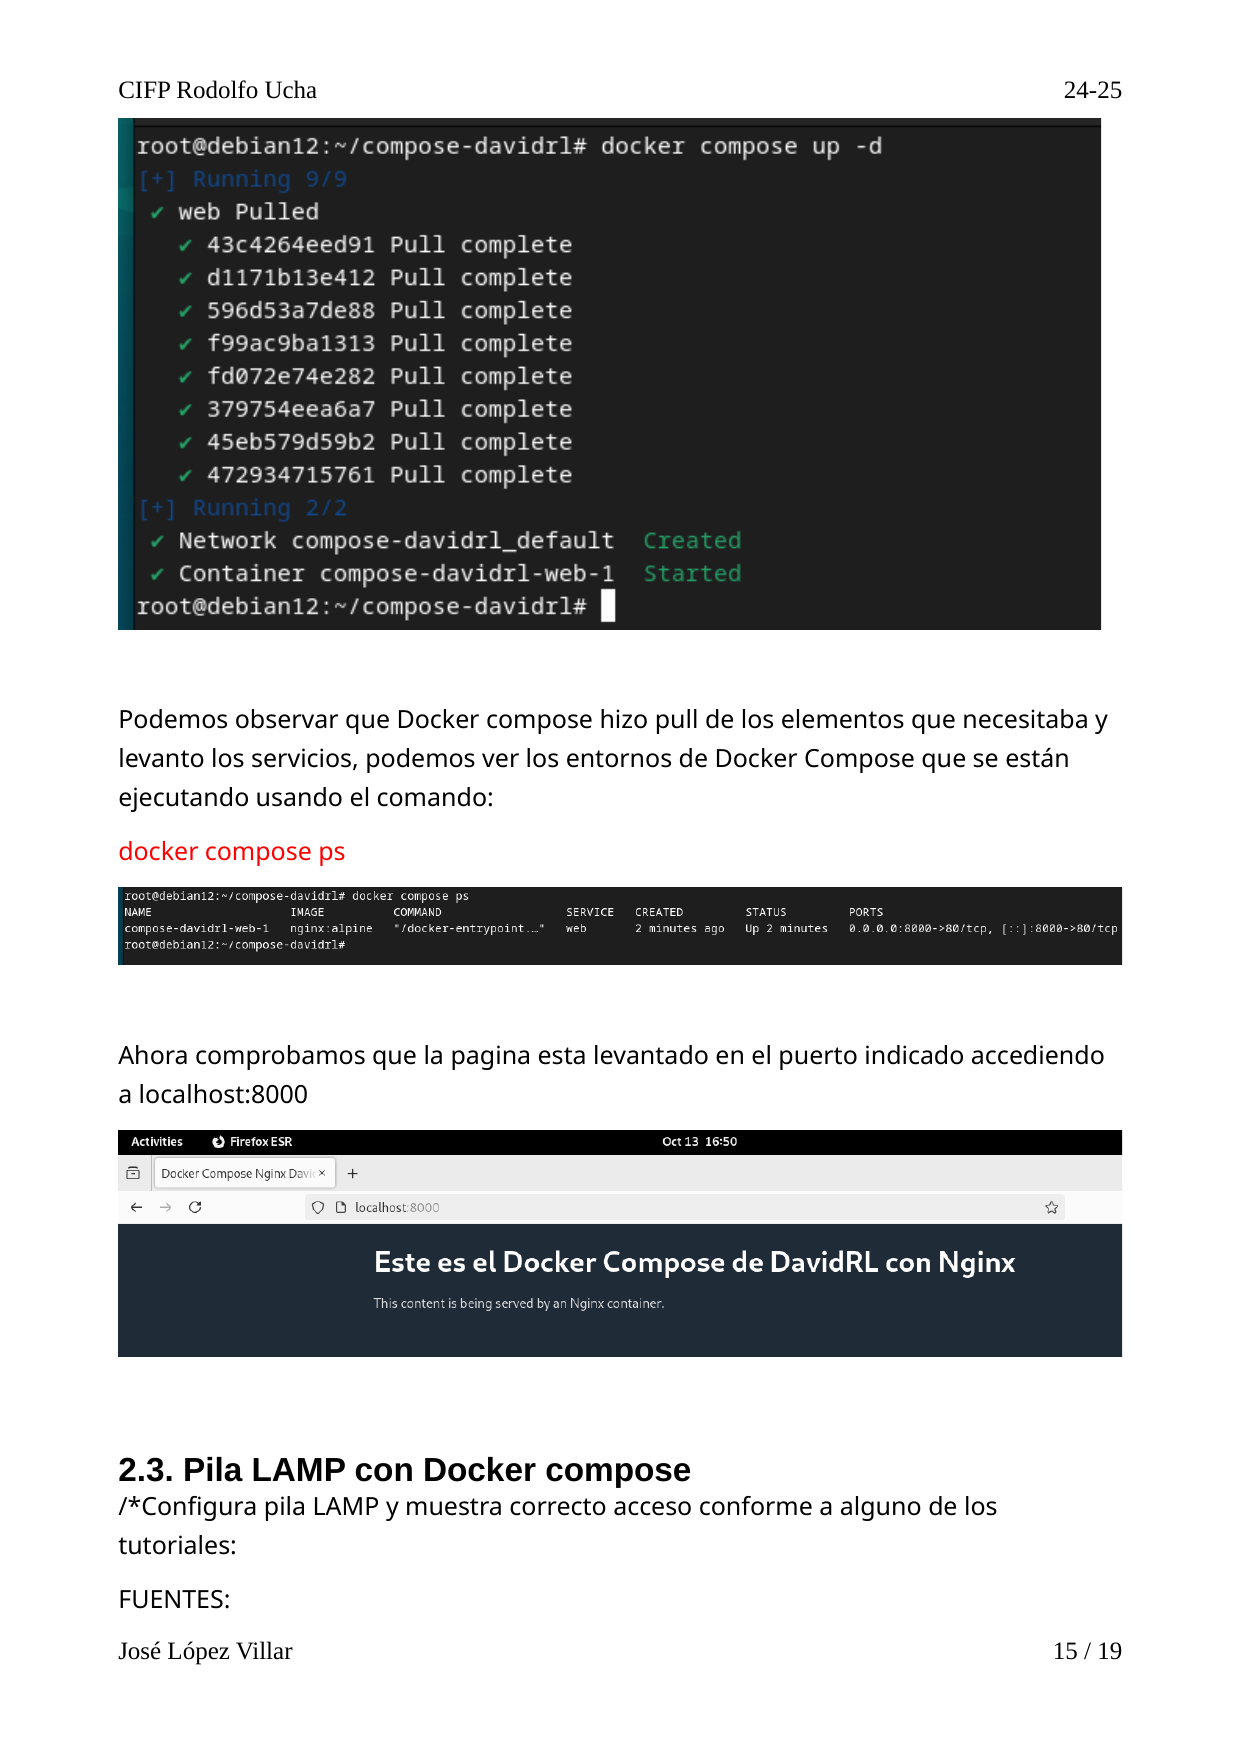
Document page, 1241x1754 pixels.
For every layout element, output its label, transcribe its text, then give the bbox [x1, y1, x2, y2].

text FUENTES: [118, 1581, 1122, 1615]
text Podemos observar que Docker compose hizo pull de los elementos que necesitaba y levanto los servicios, podemos ver los entornos de Docker Compose que se están ejecutando usando el comando: [118, 702, 1122, 814]
text docker compose ps [118, 834, 1122, 868]
text /*Configura pila LAMP y muestra correcto acceso conforme a alguno de los tutoriales: [118, 1488, 1122, 1562]
subtitle 2.3. Pila LAMP con Docker compose [118, 1450, 1122, 1488]
text Ahora comprobamos que la pagina esta levantado en el puerto indicado accediendo a localhost:8000 [118, 1037, 1122, 1111]
